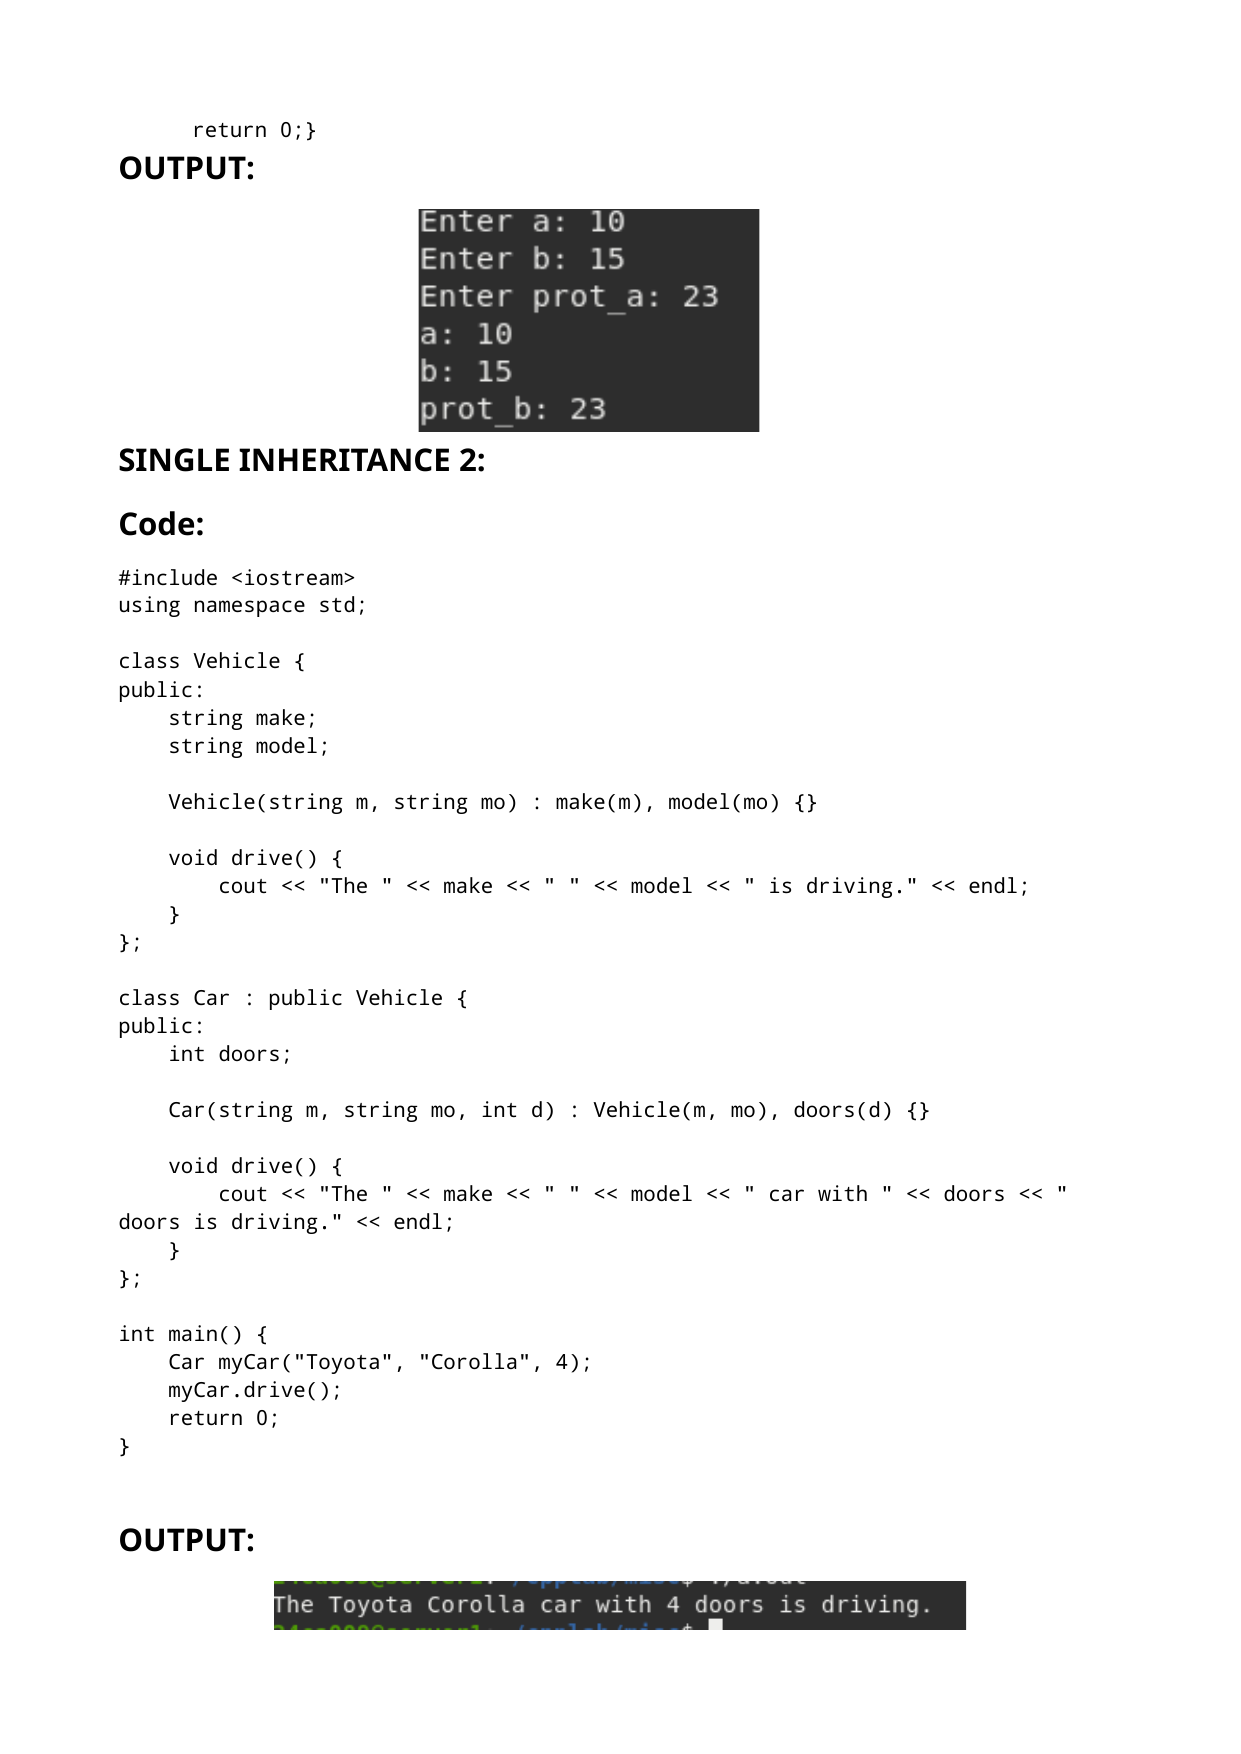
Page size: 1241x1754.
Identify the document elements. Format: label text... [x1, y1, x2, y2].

text Vehicle(string m, string mo) : make(m), model(mo) {} [118, 790, 1122, 814]
text int main() { [118, 1322, 1122, 1346]
text public: [118, 1014, 1122, 1038]
text cout << "The " << make << " " << model << " is driving." << endl; [118, 874, 1122, 898]
text return 0; [118, 1406, 1122, 1431]
text public: [118, 678, 1122, 702]
text string model; [118, 734, 1122, 758]
text class Car : public Vehicle { [118, 986, 1122, 1010]
text class Vehicle { [118, 649, 1122, 674]
picture [274, 1581, 967, 1630]
text void drive() { [118, 1154, 1122, 1178]
text OUTPUT: [118, 1518, 1122, 1561]
text void drive() { [118, 846, 1122, 870]
text #include <iostream> [118, 566, 1122, 590]
text Code: [118, 502, 1122, 544]
text } [118, 902, 1122, 926]
text myCar.drive(); [118, 1378, 1122, 1402]
text } [118, 1238, 1122, 1262]
text OUTPUT: [118, 146, 1122, 189]
text } [118, 1434, 1122, 1458]
text int doors; [118, 1042, 1122, 1066]
text string make; [118, 706, 1122, 730]
text using namespace std; [118, 593, 1122, 618]
text }; [118, 1266, 1122, 1290]
picture [418, 209, 760, 432]
text Car(string m, string mo, int d) : Vehicle(m, mo), doors(d) {} [118, 1098, 1122, 1122]
text SINGLE INHERITANCE 2: [118, 210, 1122, 481]
text return 0;} [118, 118, 1122, 142]
text }; [118, 930, 1122, 954]
text cout << "The " << make << " " << model << " car with " << doors << " doors is driving." << endl; [118, 1182, 1122, 1234]
text Car myCar("Toyota", "Corolla", 4); [118, 1350, 1122, 1374]
